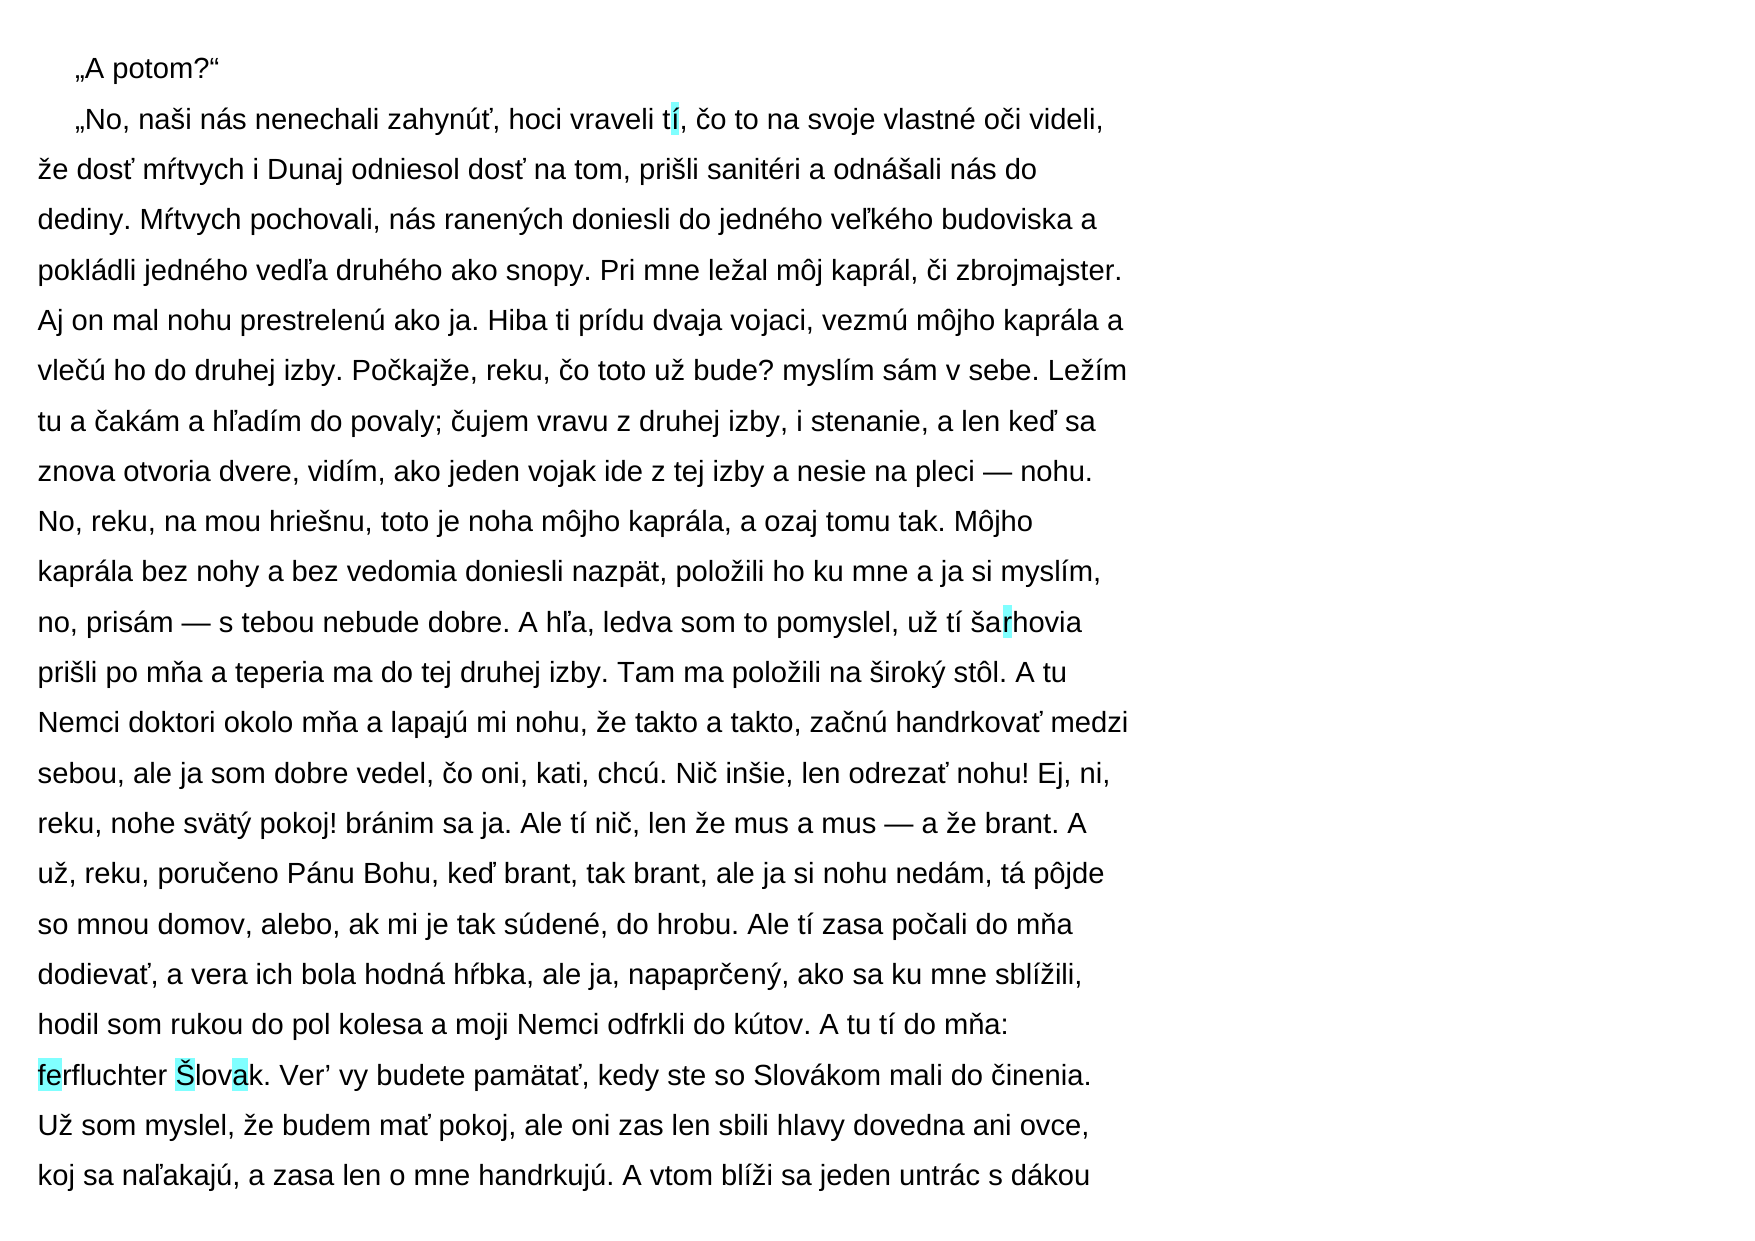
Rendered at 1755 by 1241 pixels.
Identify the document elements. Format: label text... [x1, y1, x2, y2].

text „A potom?“ [37, 51, 1130, 85]
text „No, naši nás nenechali zahynúť, hoci vraveli tí, čo to na svoje vlastné oči videli, že dosť mŕtvych i Dunaj odniesol dosť na tom, prišli sanitéri a odnášali nás do dediny. Mŕtvych pochovali, nás ranených doniesli do jedného veľkého budoviska a pokládli jedného vedľa druhého ako snopy. Pri mne ležal môj kaprál, či zbrojmajster. Aj on mal nohu prestrelenú ako ja. Hiba ti prídu dvaja vo­jaci, vezmú môjho kaprála a vlečú ho do druhej izby. Počkajže, reku, čo toto už bude? myslím sám v sebe. Ležím tu a čakám a hľadím do povaly; ču­jem vravu z druhej izby, i stenanie, a len keď sa znova otvoria dvere, vidím, ako jeden vojak ide z tej izby a nesie na pleci — nohu. No, reku, na mou hriešnu, toto je noha môjho kaprála, a ozaj tomu tak. Môjho kaprála bez nohy a bez vedomia doniesli nazpät, položili ho ku mne a ja si myslím, no, prisám — s tebou nebude dobre. A hľa, ledva som to pomyslel, už tí šarhovia prišli po mňa a teperia ma do tej druhej izby. Tam ma položili na široký stôl. A tu Nemci doktori okolo mňa a lapajú mi nohu, že takto a takto, začnú handrkovať medzi sebou, ale ja som dobre vedel, čo oni, kati, chcú. Nič inšie, len odrezať nohu! Ej, ni, reku, no­he svätý pokoj! bránim sa ja. Ale tí nič, len že mus a mus — a že brant. A už, reku, poručeno Pánu Bohu, keď brant, tak brant, ale ja si nohu nedám, tá pôjde so mnou domov, alebo, ak mi je tak sú­dené, do hrobu. Ale tí zasa počali do mňa dodievať, a vera ich bola hodná hŕbka, ale ja, napaprče­ný, ako sa ku mne sblížili, hodil som rukou do pol kolesa a moji Nemci odfrkli do kútov. A tu tí do mňa: ferfluchter Šlovak. Ver’ vy budete pamätať, kedy ste so Slovákom mali do činenia. Už som myslel, že budem mať pokoj, ale oni zas len sbili hlavy dovedna ani ovce, koj sa naľakajú, a zasa len o mne handrkujú. A vtom blíži sa jeden untrác s dákou [37, 102, 1130, 1192]
